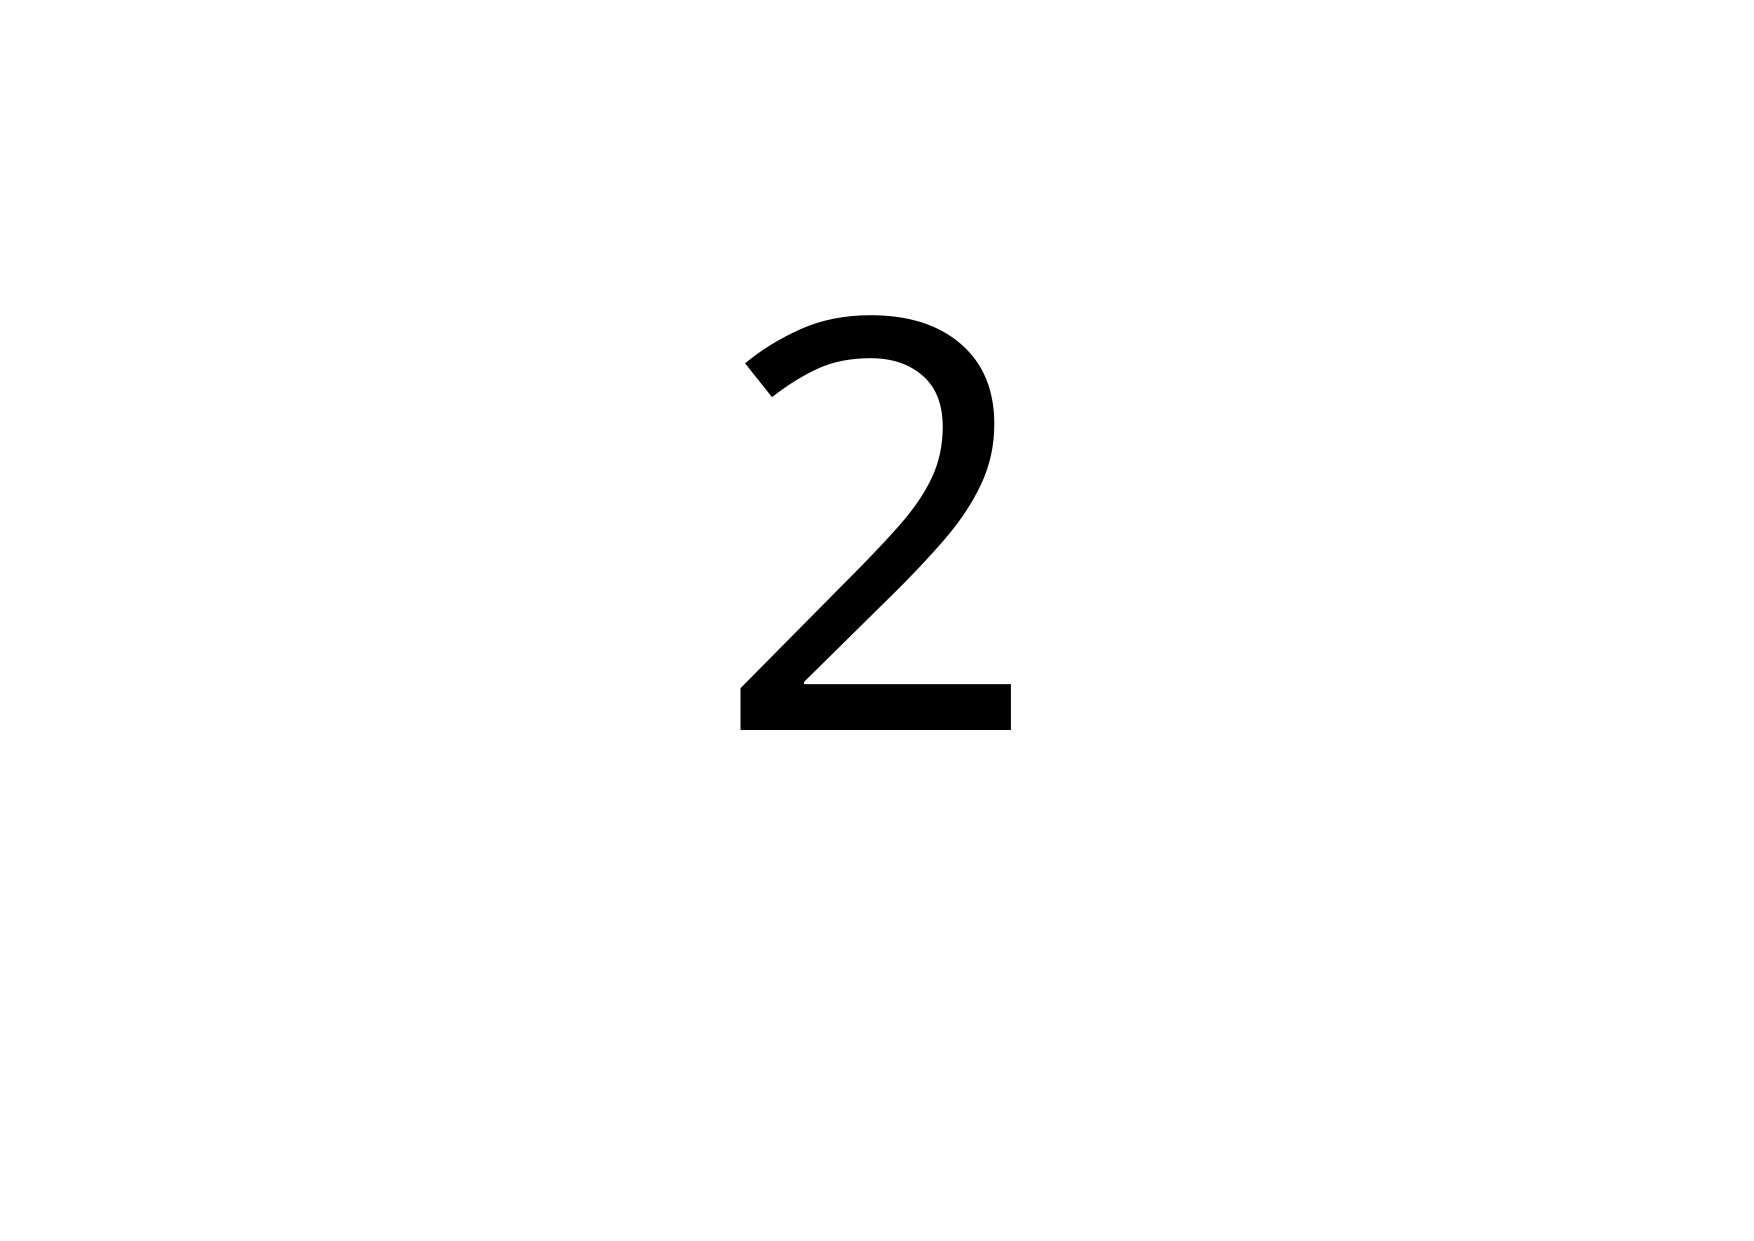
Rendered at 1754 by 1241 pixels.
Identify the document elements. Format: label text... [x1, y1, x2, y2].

text 2 [118, 118, 1636, 898]
